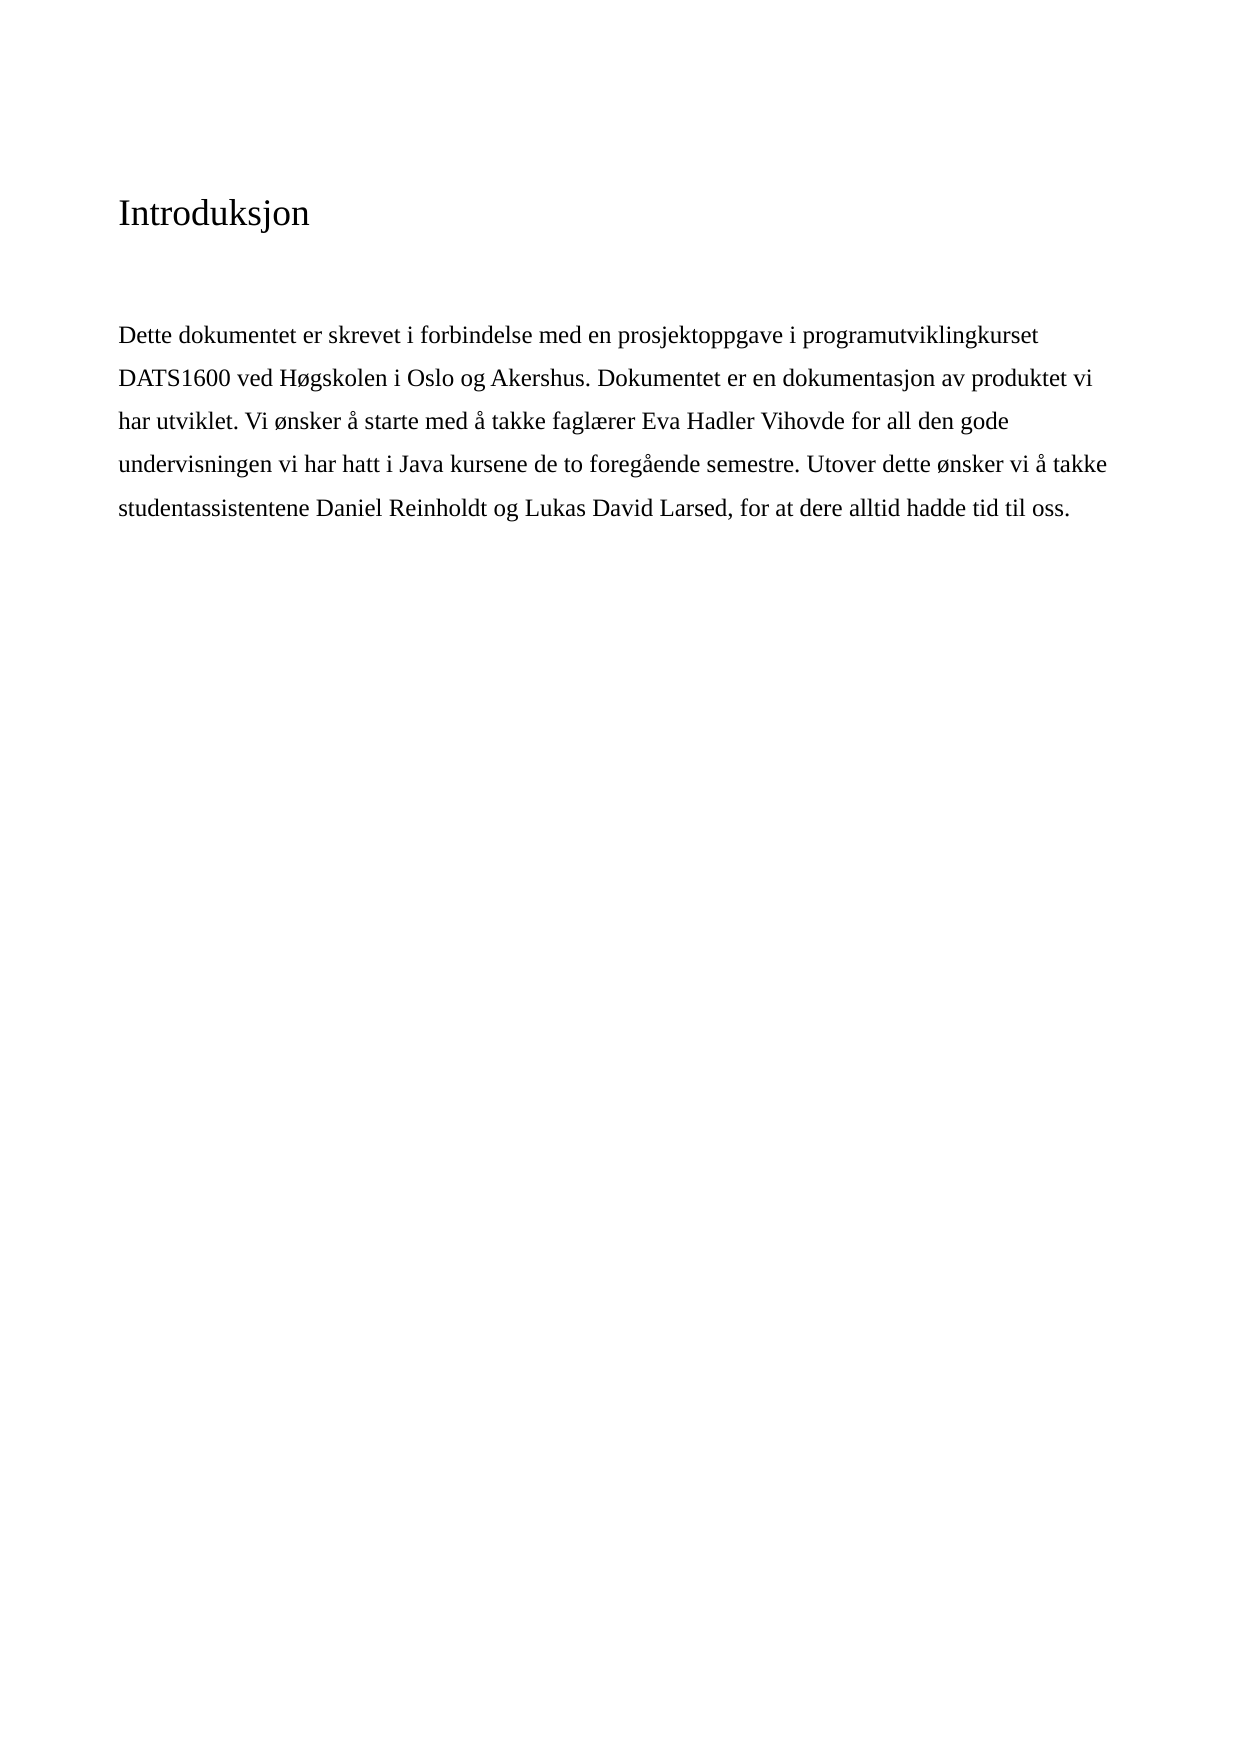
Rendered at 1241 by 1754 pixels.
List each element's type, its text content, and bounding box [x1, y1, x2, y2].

text Introduksjon [118, 191, 1122, 234]
text Dette dokumentet er skrevet i forbindelse med en prosjektoppgave i programutviklingkurset DATS1600 ved Høgskolen i Oslo og Akershus. Dokumentet er en dokumentasjon av produktet vi har utviklet. Vi ønsker å starte med å takke faglærer Eva Hadler Vihovde for all den gode undervisningen vi har hatt i Java kursene de to foregående semestre. Utover dette ønsker vi å takke studentassistentene Daniel Reinholdt og Lukas David Larsed, for at dere alltid hadde tid til oss. [118, 320, 1122, 521]
